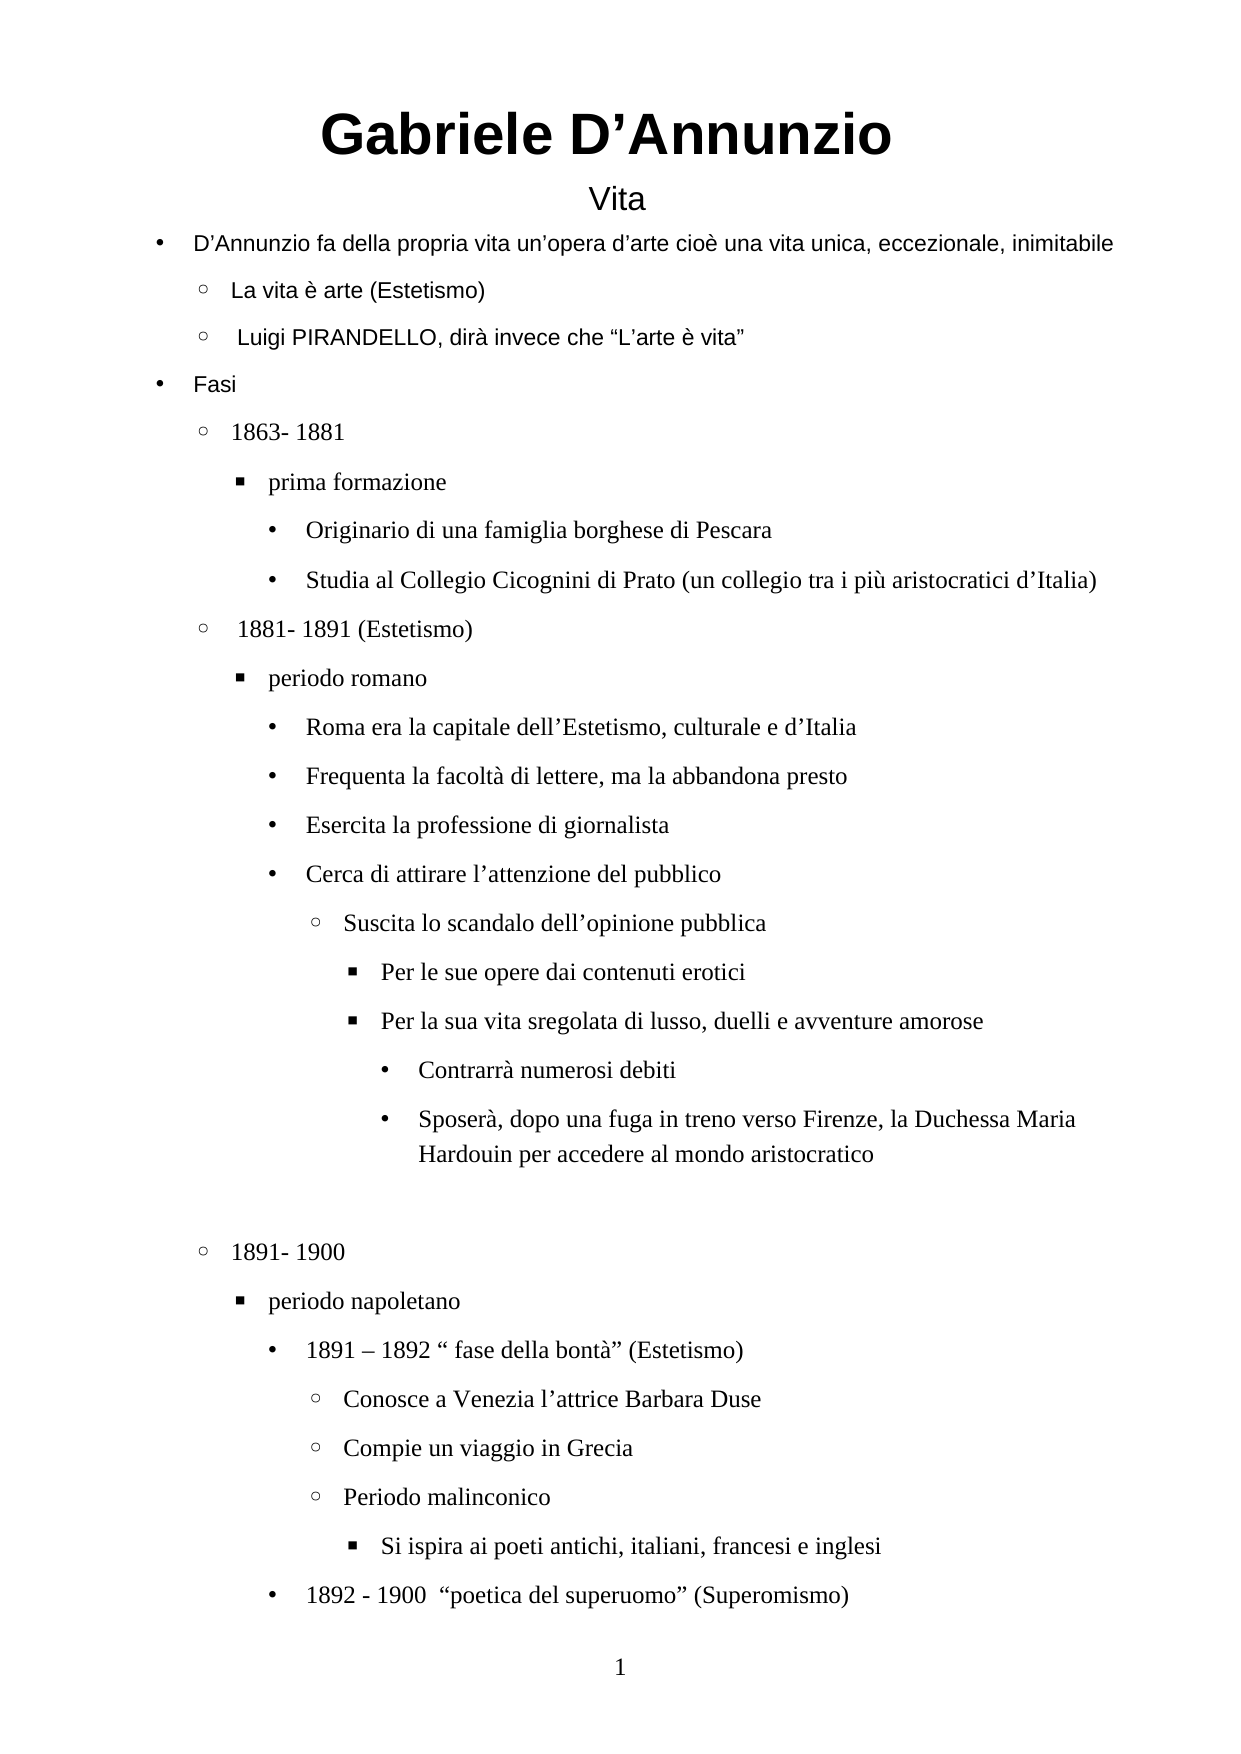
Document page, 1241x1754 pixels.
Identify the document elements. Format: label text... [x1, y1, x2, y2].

list Per la sua vita sregolata di lusso, duelli e avventure amorose [343, 1006, 1122, 1035]
list 1891 – 1892 “ fase della bontà” (Estetismo) [268, 1335, 1122, 1364]
subtitle Vita [118, 179, 1122, 218]
title Gabriele D’Annunzio [118, 100, 1122, 167]
list Compie un viaggio in Grecia [306, 1433, 1122, 1462]
list 1892 - 1900 “poetica del superuomo” (Superomismo) [268, 1580, 1122, 1609]
list Conosce a Venezia l’attrice Barbara Duse [306, 1384, 1122, 1413]
list Originario di una famiglia borghese di Pescara [268, 516, 1122, 544]
list Contrarrà numerosi debiti [381, 1055, 1122, 1084]
list prima formazione [231, 467, 1122, 495]
list 1863- 1881 [193, 417, 1122, 446]
list Suscita lo scandalo dell’opinione pubblica [306, 908, 1122, 937]
list Roma era la capitale dell’Estetismo, culturale e d’Italia [268, 712, 1122, 741]
list Studia al Collegio Cicognini di Prato (un collegio tra i più aristocratici d’Italia) [268, 565, 1122, 593]
list 1891- 1900 [193, 1237, 1122, 1266]
list 1881- 1891 (Estetismo) [193, 614, 1122, 642]
list periodo napoletano [231, 1286, 1122, 1315]
list periodo romano [231, 663, 1122, 692]
list Per le sue opere dai contenuti erotici [343, 957, 1122, 986]
list Sposerà, dopo una fuga in treno verso Firenze, la Duchessa Maria Hardouin per accedere al mondo aristocratico [381, 1104, 1122, 1168]
list Frequenta la facoltà di lettere, ma la abbandona presto [268, 761, 1122, 790]
list Cerca di attirare l’attenzione del pubblico [268, 859, 1122, 888]
list D’Annunzio fa della propria vita un’opera d’arte cioè una vita unica, eccezionale, inimitabile [156, 230, 1122, 257]
list Luigi PIRANDELLO, dirà invece che “L’arte è vita” [193, 324, 1122, 351]
list Si ispira ai poeti antichi, italiani, francesi e inglesi [343, 1531, 1122, 1560]
list La vita è arte (Estetismo) [193, 277, 1122, 304]
list Periodo malinconico [306, 1482, 1122, 1511]
list Esercita la professione di giornalista [268, 810, 1122, 839]
list Fasi [156, 371, 1122, 398]
